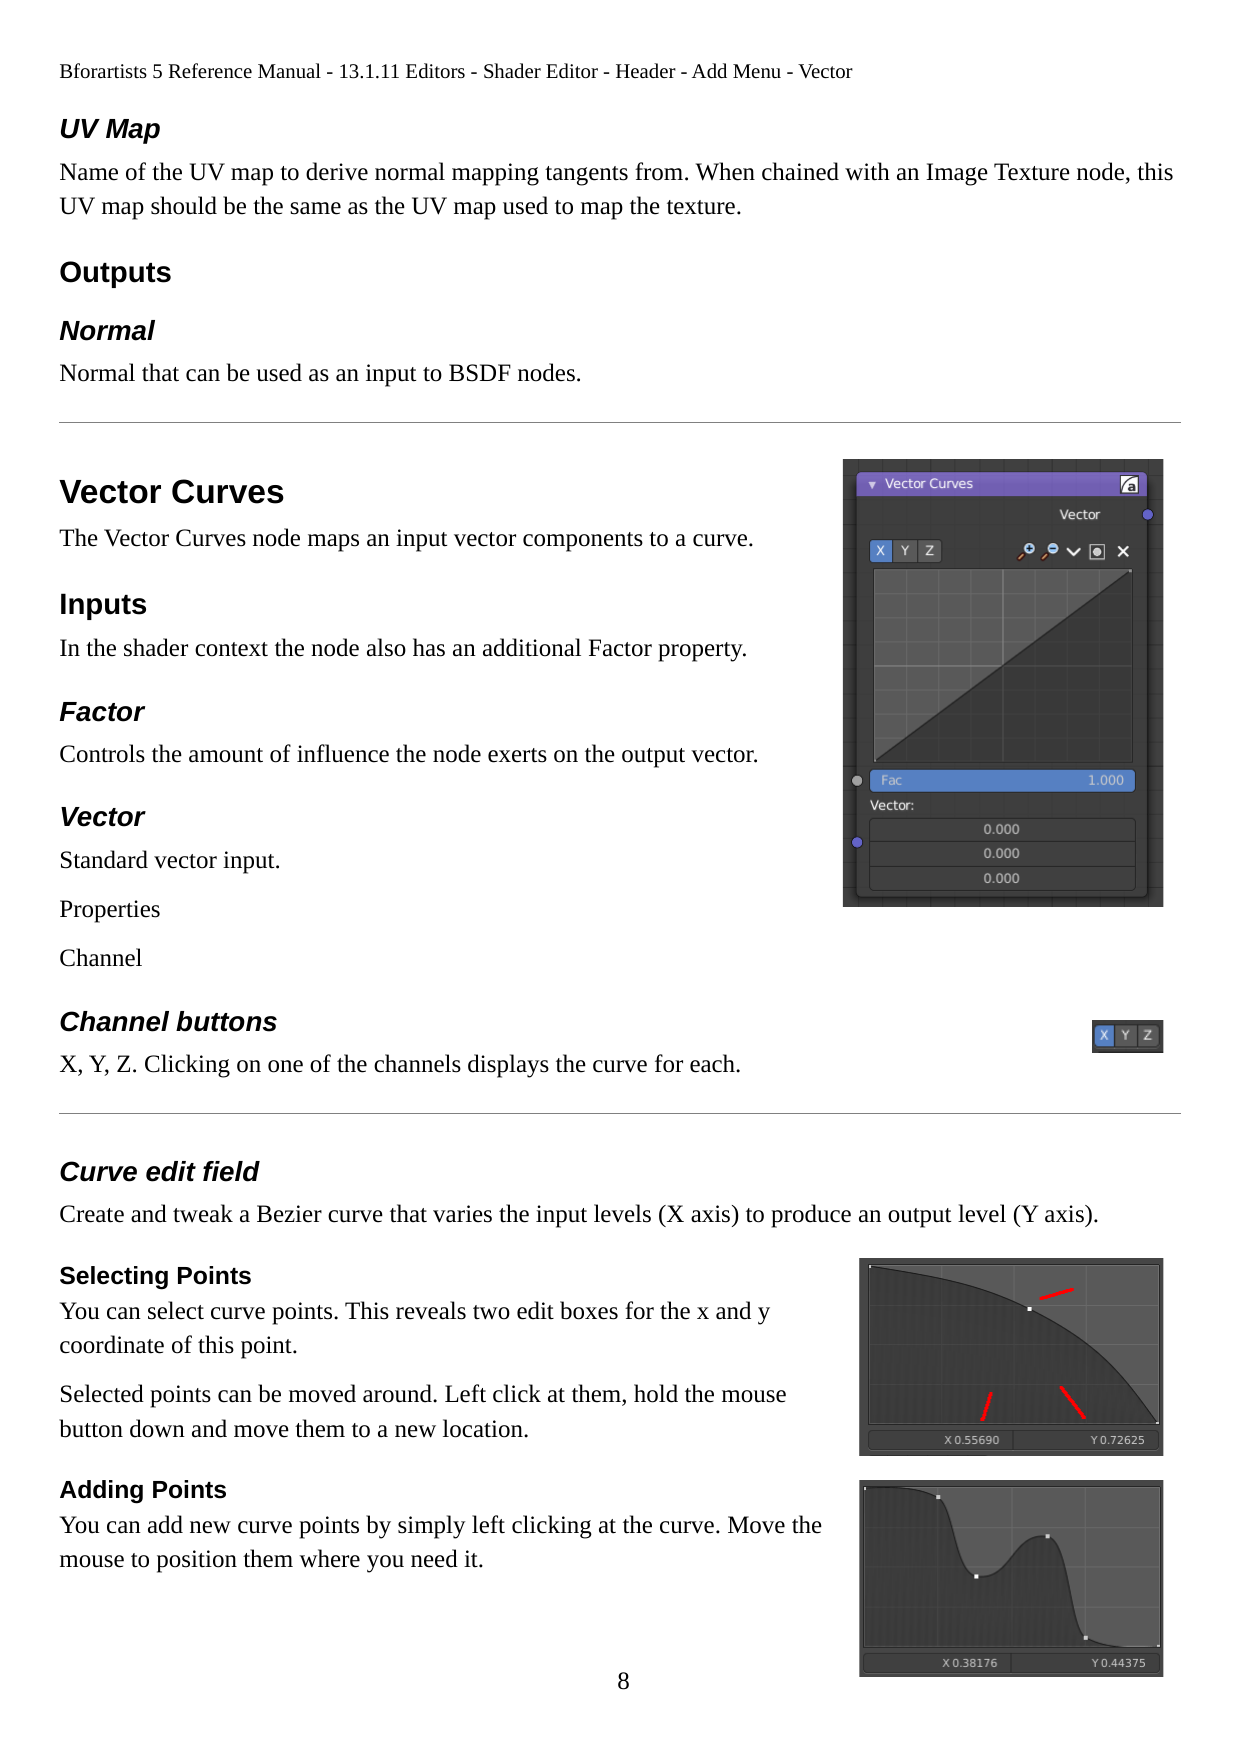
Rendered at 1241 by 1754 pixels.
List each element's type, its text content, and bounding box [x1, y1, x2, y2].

subtitle [1164, 587, 1181, 621]
subtitle Vector Curves [59, 472, 842, 511]
subtitle Adding Points [59, 1475, 1181, 1504]
text You can add new curve points by simply left clicking at the curve. Move the mouse to position them where you need it. [59, 1510, 859, 1573]
subtitle [1164, 801, 1181, 833]
text Channel [59, 943, 1181, 972]
picture [859, 1258, 1164, 1456]
subtitle Normal [59, 314, 1181, 346]
text Selected points can be moved around. Left click at them, hold the mouse button down and move them to a new location. [59, 1379, 859, 1442]
picture [1092, 1020, 1164, 1053]
subtitle Inputs [59, 587, 842, 621]
subtitle Vector [59, 801, 842, 833]
text Controls the amount of influence the node exerts on the output vector. [59, 739, 842, 768]
text Standard vector input. [59, 845, 842, 874]
subtitle Outputs [59, 255, 1181, 289]
subtitle [1164, 472, 1181, 511]
text Create and tweak a Bezier curve that varies the input levels (X axis) to produce an output level (Y axis). [59, 1199, 1181, 1228]
text Normal that can be used as an input to BSDF nodes. [59, 358, 1181, 387]
picture [859, 1480, 1164, 1677]
text Properties [59, 894, 1181, 923]
subtitle Selecting Points [59, 1261, 859, 1289]
subtitle [1164, 695, 1181, 727]
subtitle Curve edit field [59, 1155, 1181, 1187]
subtitle Channel buttons [59, 1005, 1181, 1037]
text You can select curve points. This reveals two edit boxes for the x and y coordinate of this point. [59, 1296, 859, 1359]
subtitle [1164, 1261, 1181, 1289]
subtitle Factor [59, 695, 842, 727]
text In the shader context the node also has an additional Factor property. [59, 633, 842, 662]
text Name of the UV map to derive normal mapping tangents from. When chained with an Image Texture node, this UV map should be the same as the UV map used to map the texture. [59, 157, 1181, 220]
subtitle UV Map [59, 113, 1181, 144]
text The Vector Curves node maps an input vector components to a curve. [59, 523, 842, 552]
text [1164, 845, 1181, 874]
text X, Y, Z. Clicking on one of the channels displays the curve for each. [59, 1049, 1181, 1078]
picture [842, 459, 1164, 907]
